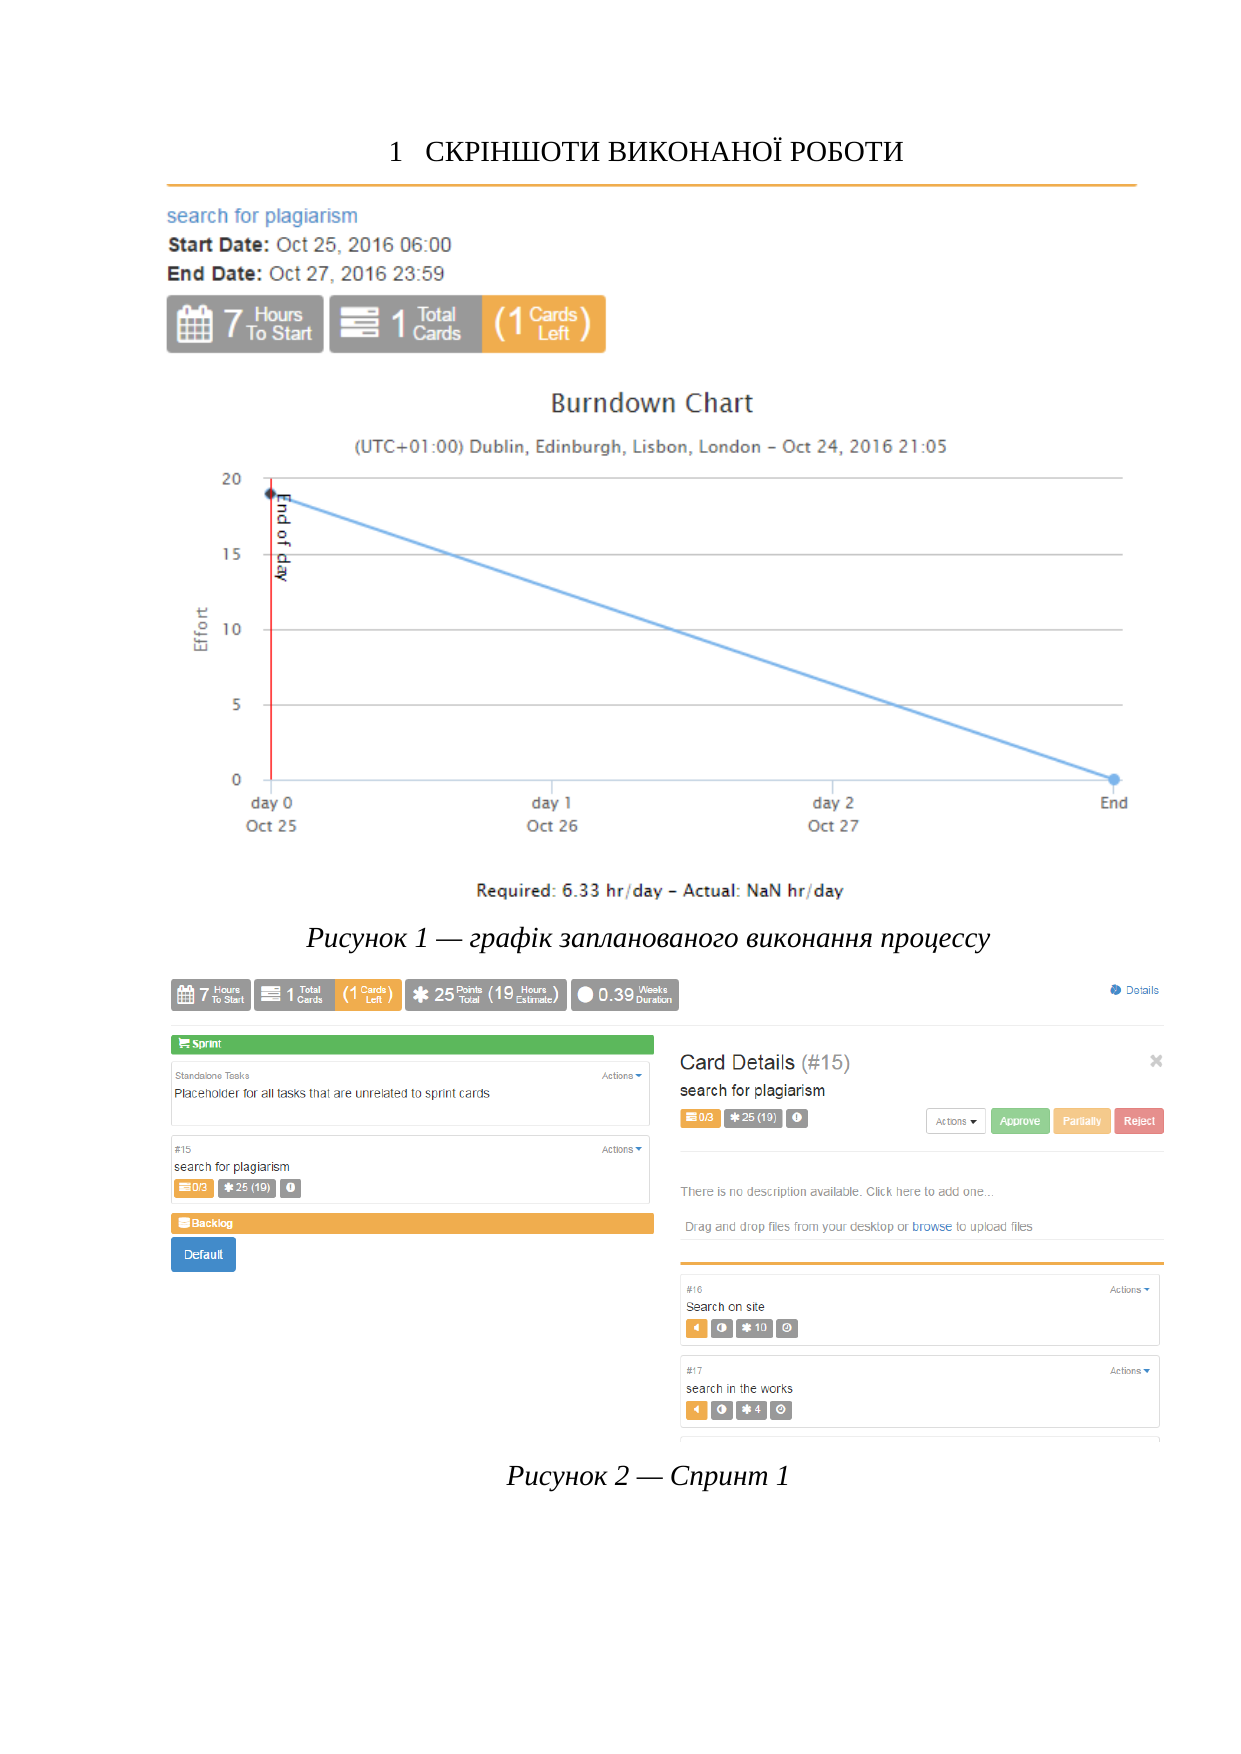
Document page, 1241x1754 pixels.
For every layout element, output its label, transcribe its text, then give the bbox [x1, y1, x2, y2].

text Рисунок 1 — графік запланованого виконання процессу [118, 904, 1181, 954]
subtitle Скріншоти виконаної роботи [118, 134, 1181, 168]
text Рисунок 2 — Спринт 1 [118, 1442, 1181, 1492]
